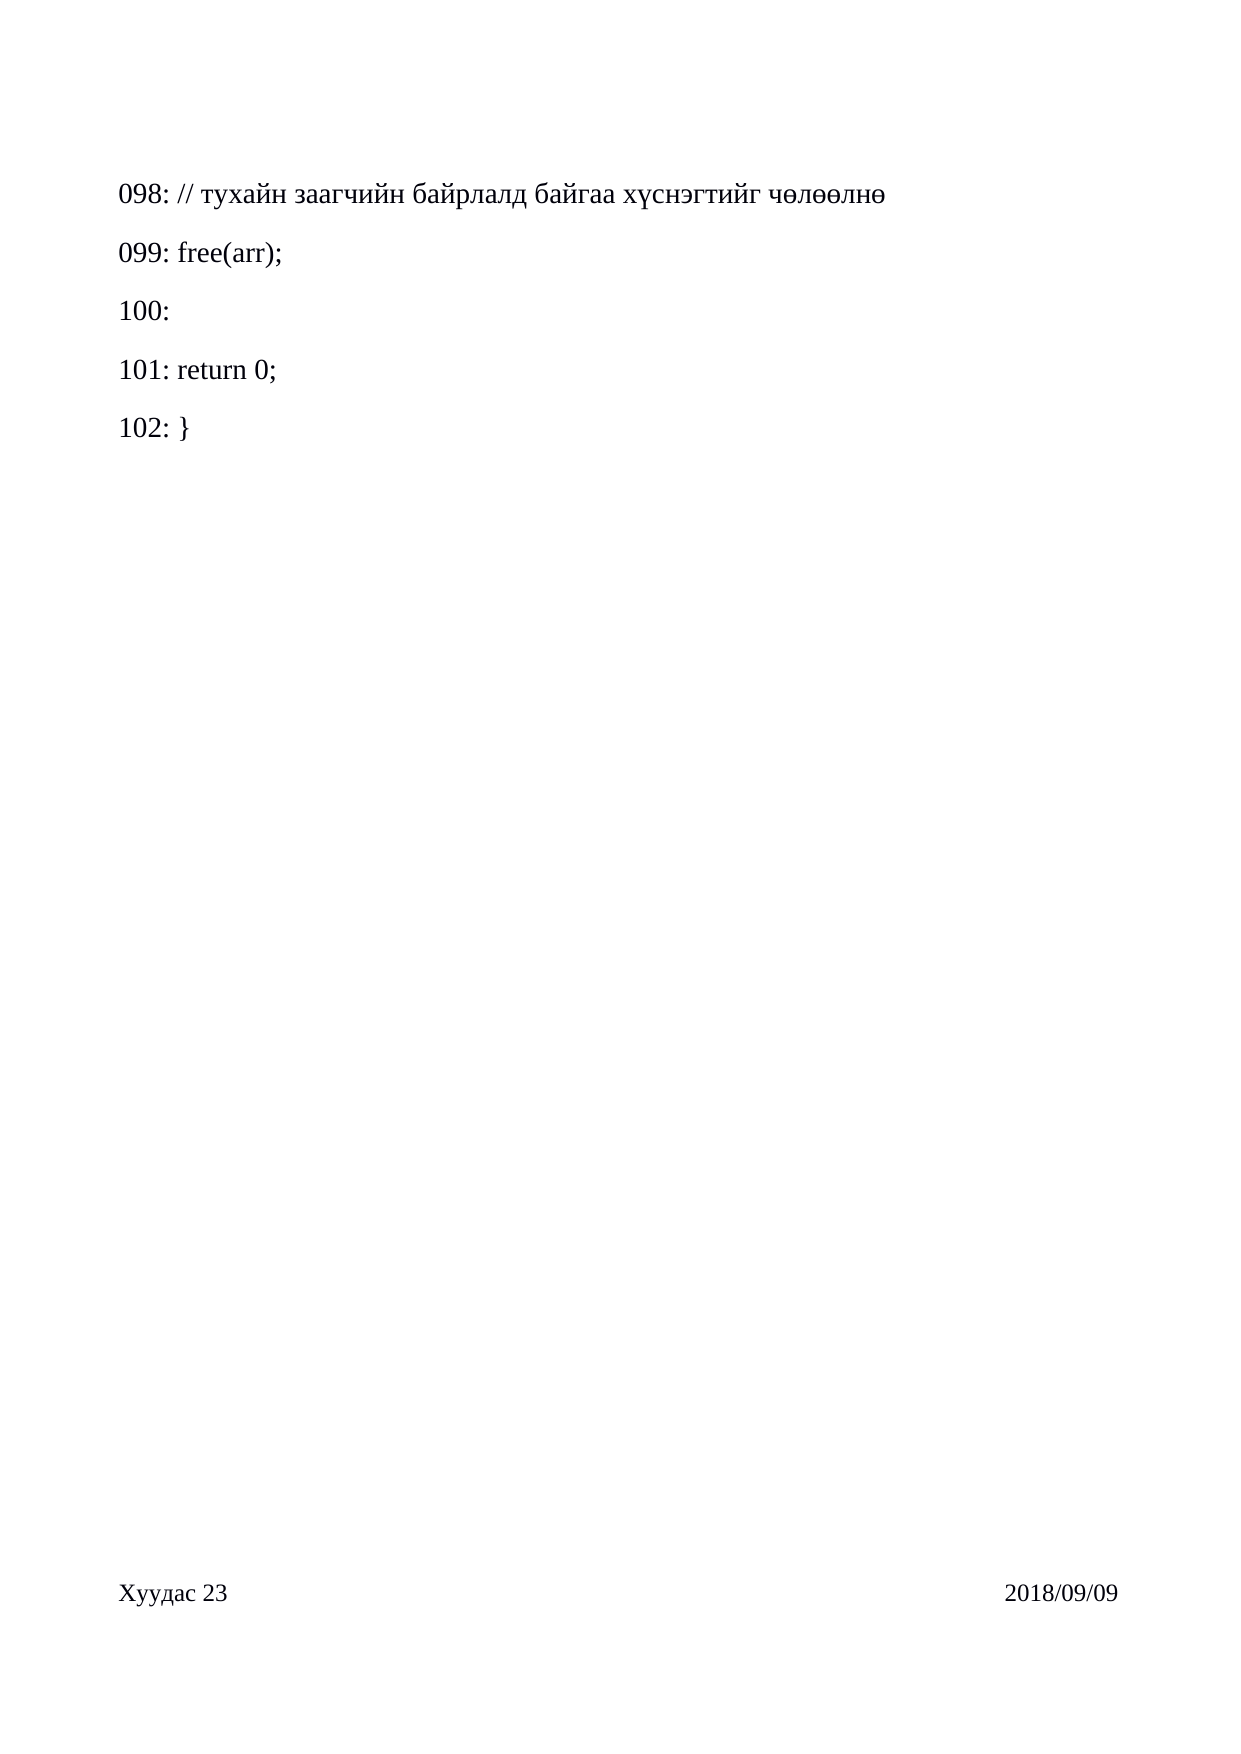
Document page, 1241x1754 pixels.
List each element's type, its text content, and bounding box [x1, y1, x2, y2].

text 098: // тухайн заагчийн байрлалд байгаа хүснэгтийг чөлөөлнө [118, 176, 1122, 210]
text 102: } [118, 411, 1122, 444]
text 100: [118, 293, 1122, 327]
text 101: return 0; [118, 352, 1122, 386]
text 099: free(arr); [118, 235, 1122, 268]
